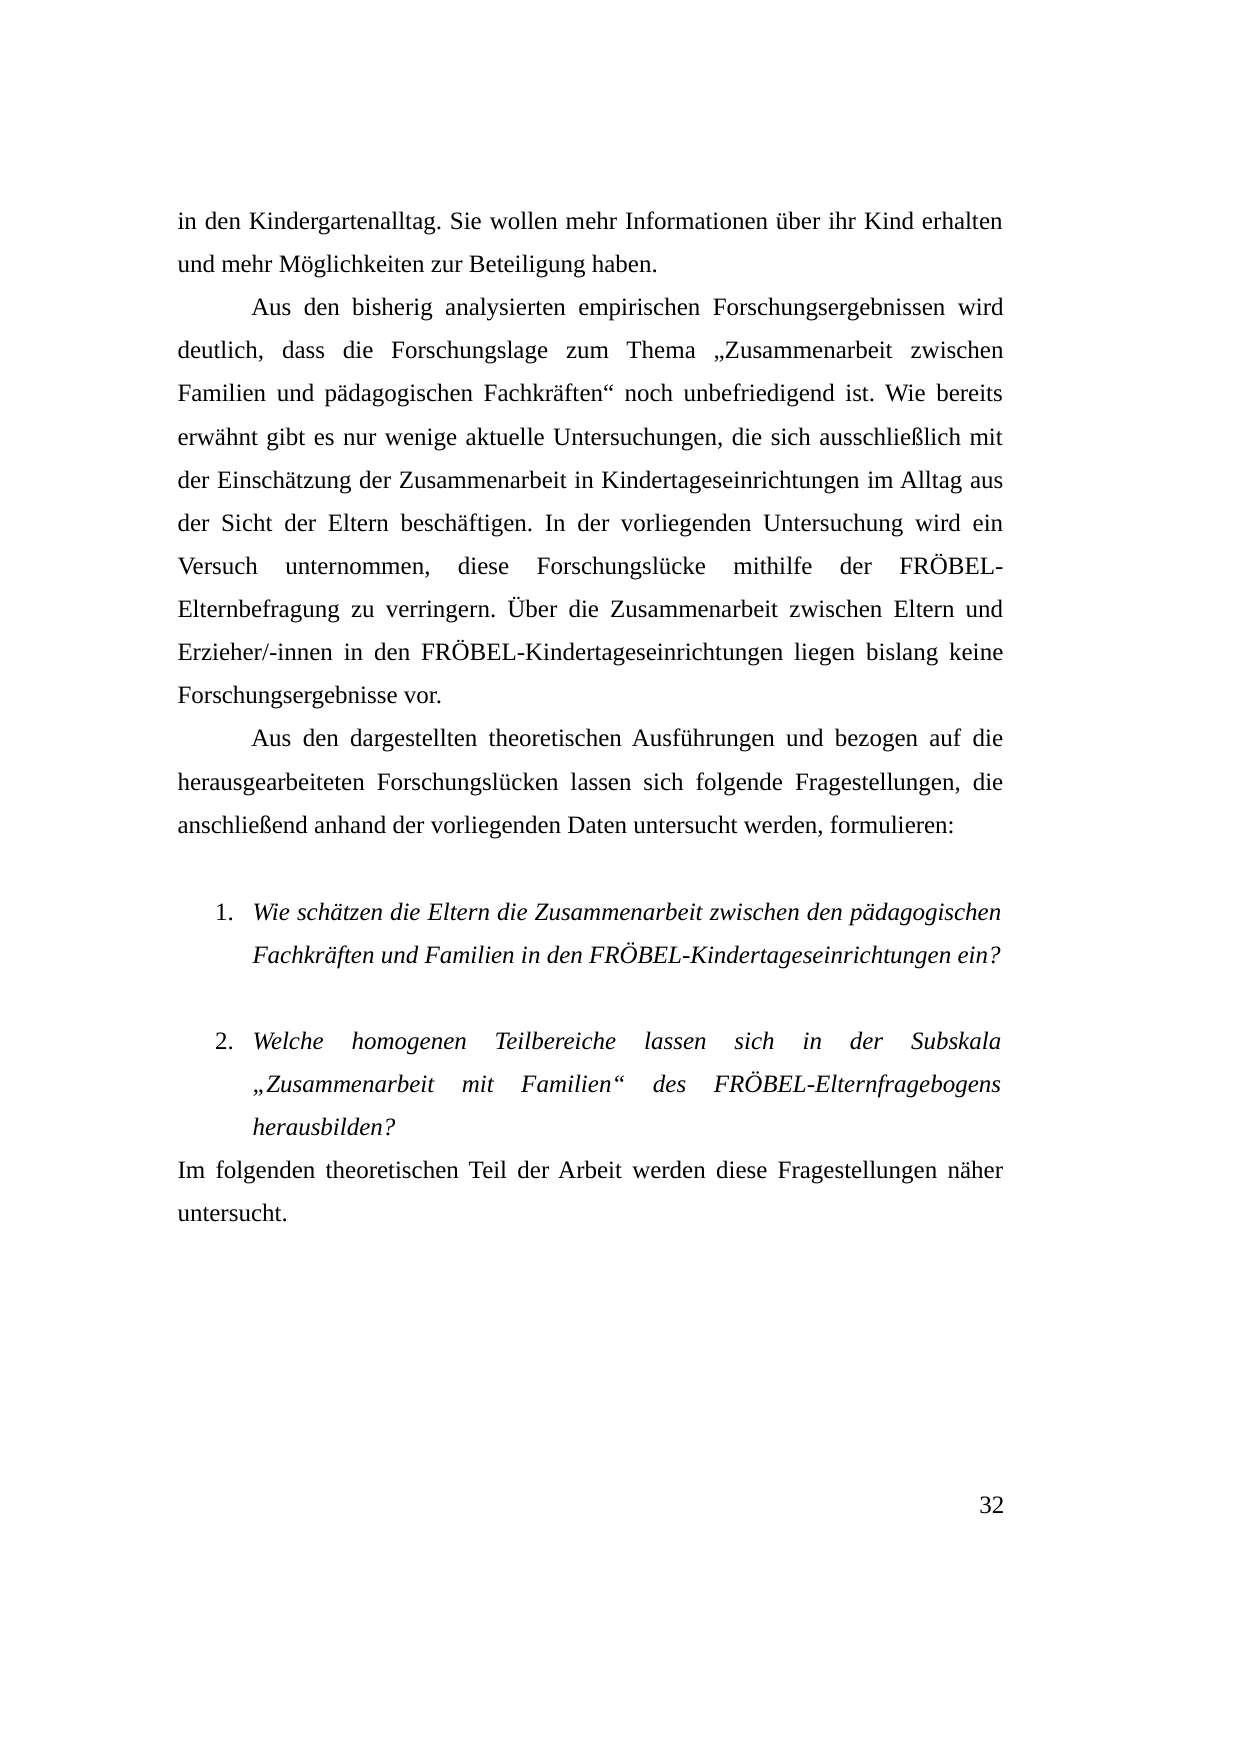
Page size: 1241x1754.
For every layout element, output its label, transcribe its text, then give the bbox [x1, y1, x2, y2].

text Im folgenden theoretischen Teil der Arbeit werden diese Fragestellungen näher untersucht. [177, 1155, 1004, 1227]
text Aus den bisherig analysierten empirischen Forschungsergebnissen wird deutlich, dass die Forschungslage zum Thema „Zusammenarbeit zwischen Familien und pädagogischen Fachkräften“ noch unbefriedigend ist. Wie bereits erwähnt gibt es nur wenige aktuelle Untersuchungen, die sich ausschließlich mit der Einschätzung der Zusammenarbeit in Kindertageseinrichtungen im Alltag aus der Sicht der Eltern beschäftigen. In der vorliegenden Untersuchung wird ein Versuch unternommen, diese Forschungslücke mithilfe der FRÖBEL-Elternbefragung zu verringern. Über die Zusammenarbeit zwischen Eltern und Erzieher/-innen in den FRÖBEL-Kindertageseinrichtungen liegen bislang keine Forschungsergebnisse vor. [177, 292, 1004, 709]
text Aus den dargestellten theoretischen Ausführungen und bezogen auf die herausgearbeiteten Forschungslücken lassen sich folgende Fragestellungen, die anschließend anhand der vorliegenden Daten untersucht werden, formulieren: [177, 723, 1004, 839]
list Welche homogenen Teilbereiche lassen sich in der Subskala „Zusammenarbeit mit Familien“ des FRÖBEL-Elternfragebogens herausbilden? [215, 1026, 1004, 1141]
text in den Kindergartenalltag. Sie wollen mehr Informationen über ihr Kind erhalten und mehr Möglichkeiten zur Beteiligung haben. [177, 206, 1004, 278]
list Wie schätzen die Eltern die Zusammenarbeit zwischen den pädagogischen Fachkräften und Familien in den FRÖBEL-Kindertageseinrichtungen ein? [215, 897, 1004, 968]
